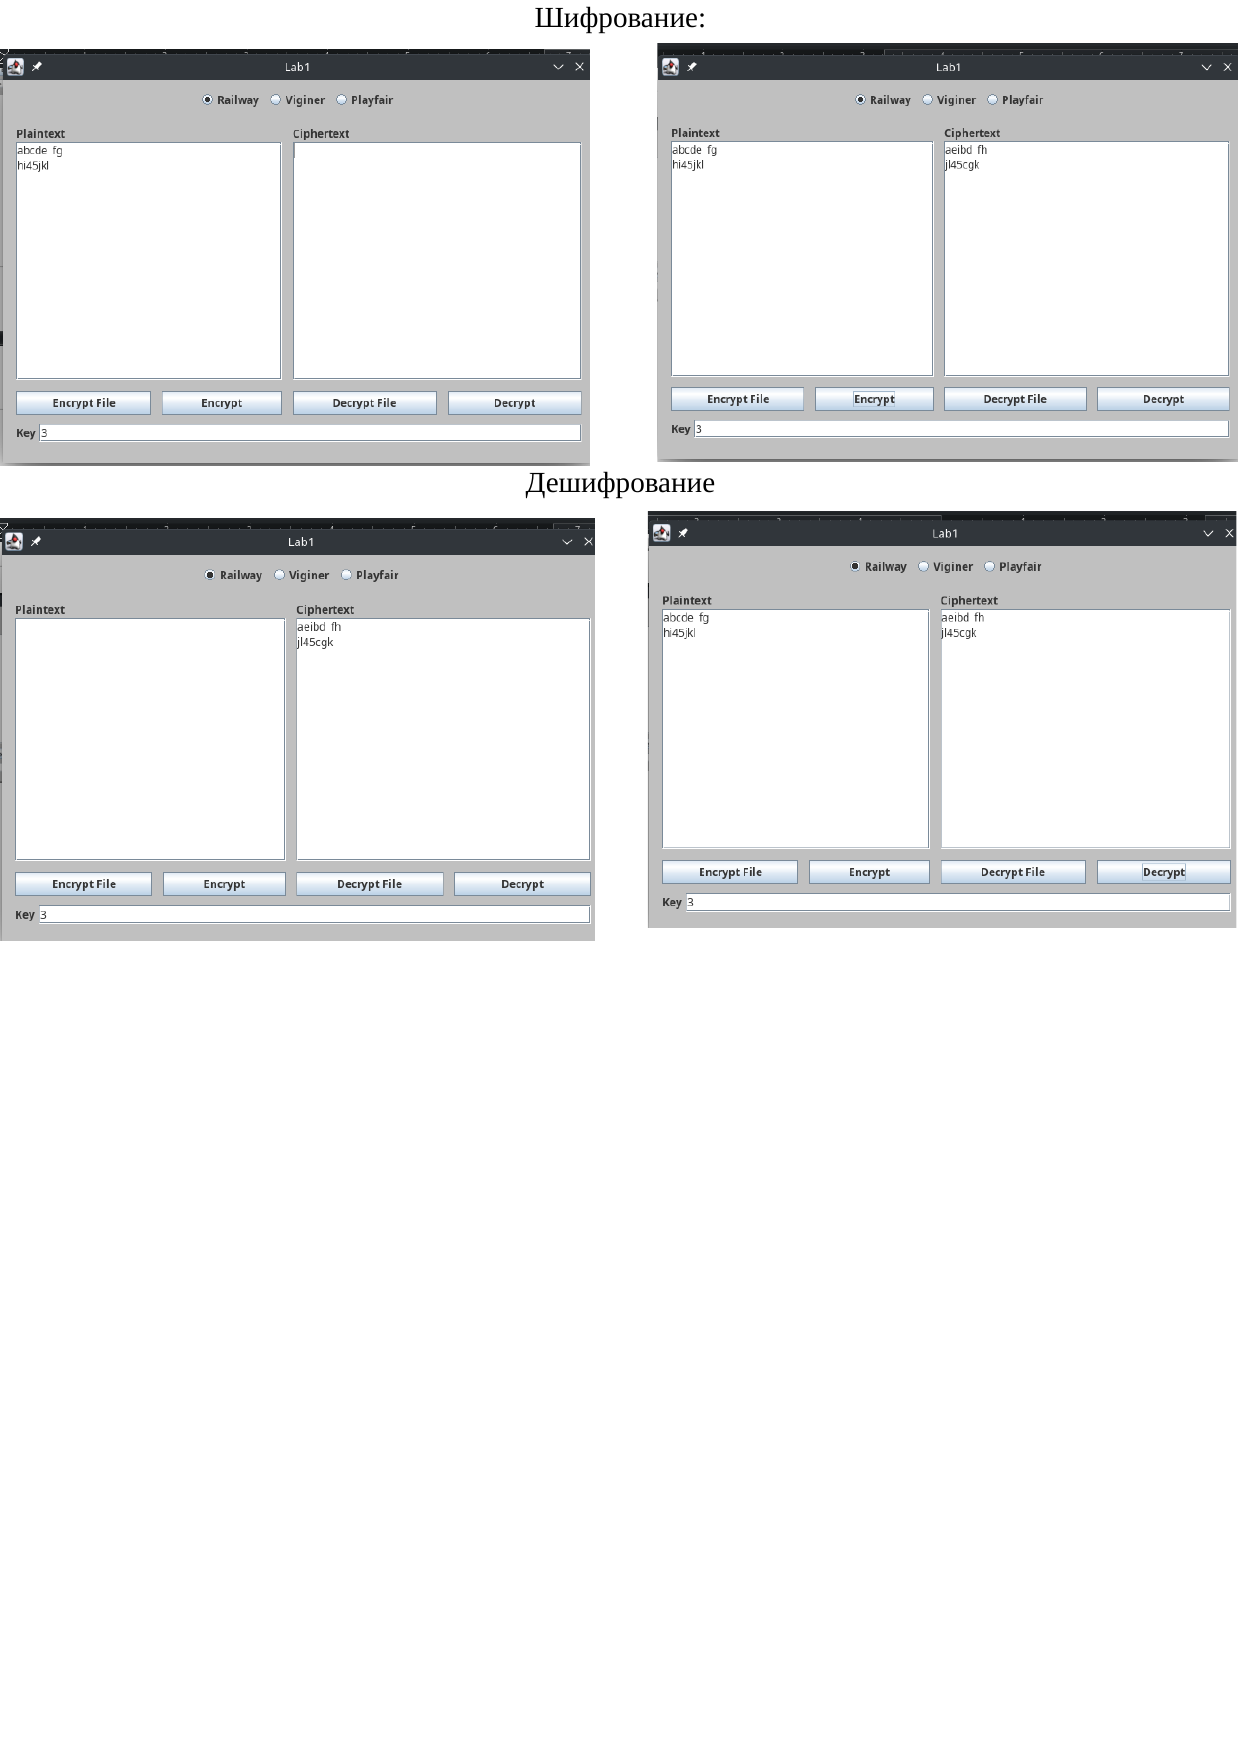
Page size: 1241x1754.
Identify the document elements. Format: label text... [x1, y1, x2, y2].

text Дешифрование [0, 402, 1241, 499]
picture [0, 49, 590, 466]
picture [0, 518, 595, 941]
picture [657, 43, 1238, 462]
picture [647, 511, 1237, 928]
text Шифрование: [0, 0, 1241, 33]
